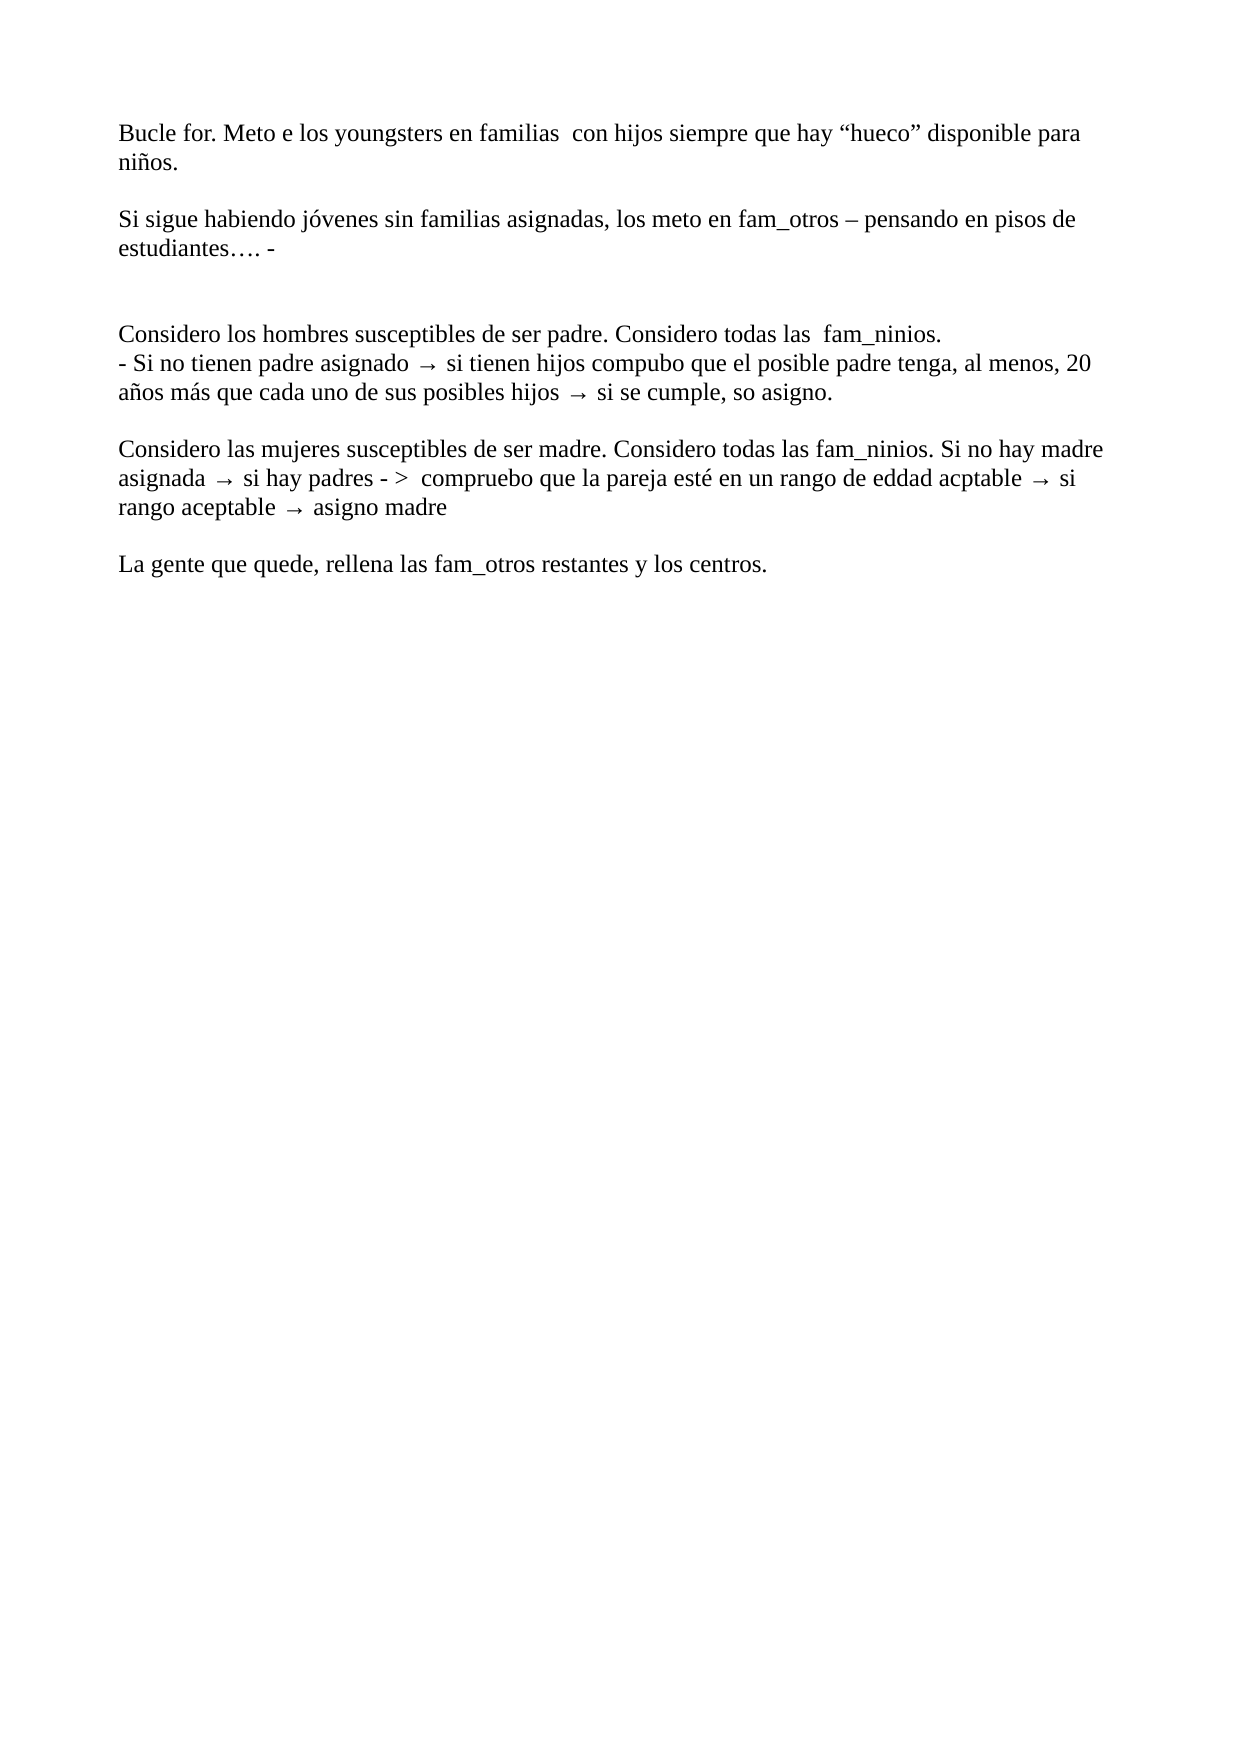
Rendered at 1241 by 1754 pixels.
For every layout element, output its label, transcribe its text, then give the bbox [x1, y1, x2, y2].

text Considero las mujeres susceptibles de ser madre. Considero todas las fam_ninios. Si no hay madre asignada → si hay padres - > compruebo que la pareja esté en un rango de eddad acptable → si rango aceptable → asigno madre [118, 434, 1122, 521]
text Si sigue habiendo jóvenes sin familias asignadas, los meto en fam_otros – pensando en pisos de estudiantes…. - [118, 204, 1122, 262]
text - Si no tienen padre asignado → si tienen hijos compubo que el posible padre tenga, al menos, 20 años más que cada uno de sus posibles hijos → si se cumple, so asigno. [118, 348, 1122, 406]
text La gente que quede, rellena las fam_otros restantes y los centros. [118, 549, 1122, 578]
text Bucle for. Meto e los youngsters en familias con hijos siempre que hay “hueco” disponible para niños. [118, 118, 1122, 176]
text Considero los hombres susceptibles de ser padre. Considero todas las fam_ninios. [118, 319, 1122, 348]
